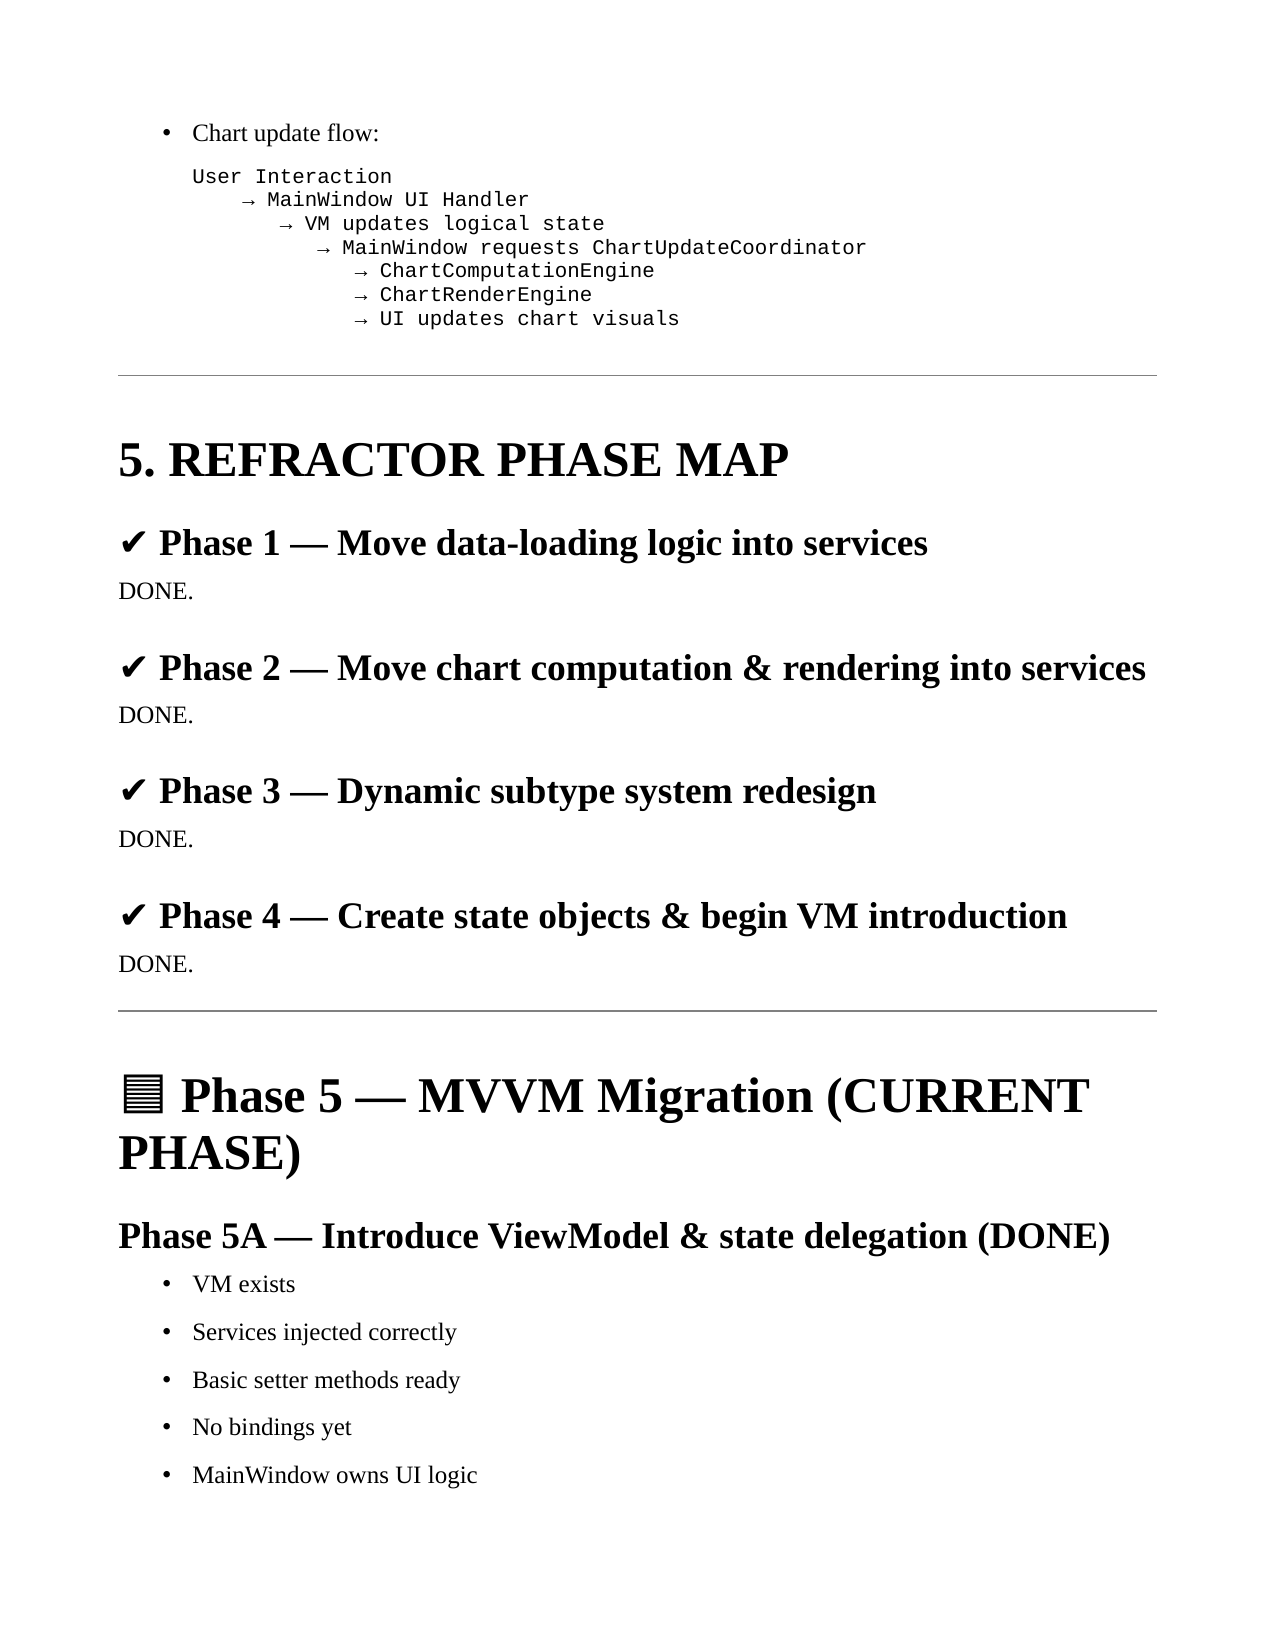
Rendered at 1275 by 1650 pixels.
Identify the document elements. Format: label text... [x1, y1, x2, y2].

subtitle 🟦 Phase 5 — MVVM Migration (CURRENT PHASE) [118, 1066, 1157, 1181]
text DONE. [118, 576, 1157, 605]
text DONE. [118, 701, 1157, 729]
text DONE. [118, 824, 1157, 853]
list → UI updates chart visuals [162, 308, 1157, 331]
list Basic setter methods ready [162, 1365, 1157, 1393]
text DONE. [118, 949, 1157, 977]
list → VM updates logical state [162, 213, 1157, 237]
list → ChartRenderEngine [162, 284, 1157, 308]
subtitle ✔ Phase 2 — Move chart computation & rendering into services [118, 645, 1157, 688]
list → MainWindow requests ChartUpdateCoordinator [162, 237, 1157, 260]
list Chart update flow: [162, 118, 1157, 147]
list Services injected correctly [162, 1317, 1157, 1346]
list No bindings yet [162, 1412, 1157, 1441]
list → ChartComputationEngine [162, 260, 1157, 284]
subtitle ✔ Phase 3 — Dynamic subtype system redesign [118, 769, 1157, 812]
subtitle Phase 5A — Introduce ViewModel & state delegation (DONE) [118, 1214, 1157, 1257]
subtitle ✔ Phase 1 — Move data-loading logic into services [118, 521, 1157, 564]
subtitle 5. REFRACTOR PHASE MAP [118, 430, 1157, 487]
list VM exists [162, 1269, 1157, 1298]
list MainWindow owns UI logic [162, 1460, 1157, 1489]
subtitle ✔ Phase 4 — Create state objects & begin VM introduction [118, 893, 1157, 936]
list → MainWindow UI Handler [162, 189, 1157, 213]
list User Interaction [162, 166, 1157, 189]
